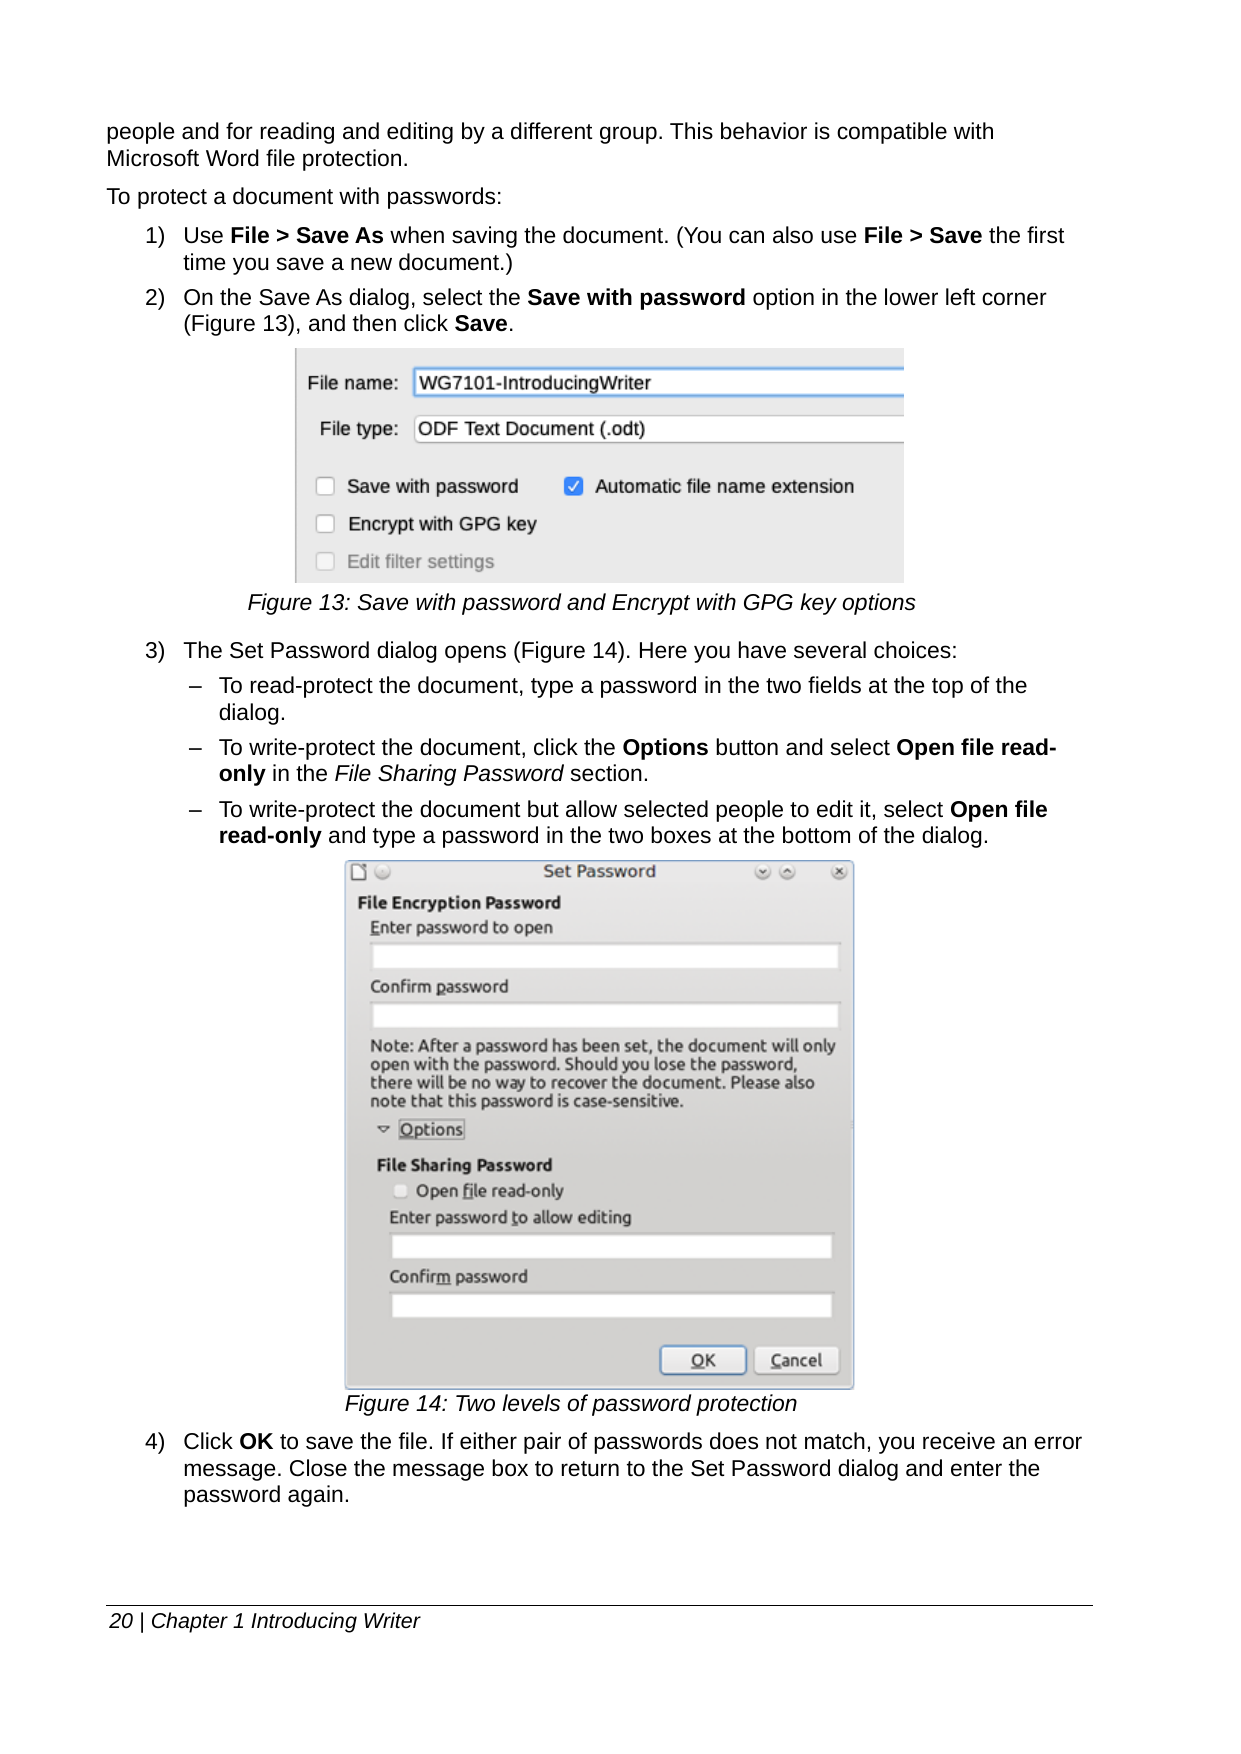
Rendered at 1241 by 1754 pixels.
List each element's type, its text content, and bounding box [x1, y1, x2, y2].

list To write-protect the document, click the Options button and select Open file read-only in the File Sharing Password section. [189, 734, 1093, 787]
list Use File > Save As when saving the document. (You can also use File > Save the first time you save a new document.) [165, 222, 1093, 275]
text Figure 14: Two levels of password protection [344, 1390, 854, 1416]
list The Set Password dialog opens (Figure 14). Here you have several choices: [165, 637, 1093, 664]
list To read-protect the document, type a password in the two fields at the top of the dialog. [189, 672, 1093, 725]
picture [344, 860, 855, 1390]
list Click OK to save the file. If either pair of passwords does not match, you receive an error message. Close the message box to return to the Set Password dialog and enter the password again. [165, 1428, 1093, 1507]
list On the Save As dialog, select the Save with password option in the lower left corner (Figure 13), and then click Save. [165, 284, 1093, 336]
list To protect a document with passwords: [106, 183, 1093, 210]
text people and for reading and editing by a different group. This behavior is compatible with Microsoft Word file protection. [106, 118, 1093, 171]
picture [294, 348, 904, 583]
list To write-protect the document but allow selected people to edit it, select Open file read-only and type a password in the two boxes at the bottom of the dialog. [189, 796, 1093, 848]
text Figure 13: Save with password and Encrypt with GPG key options [247, 348, 952, 615]
